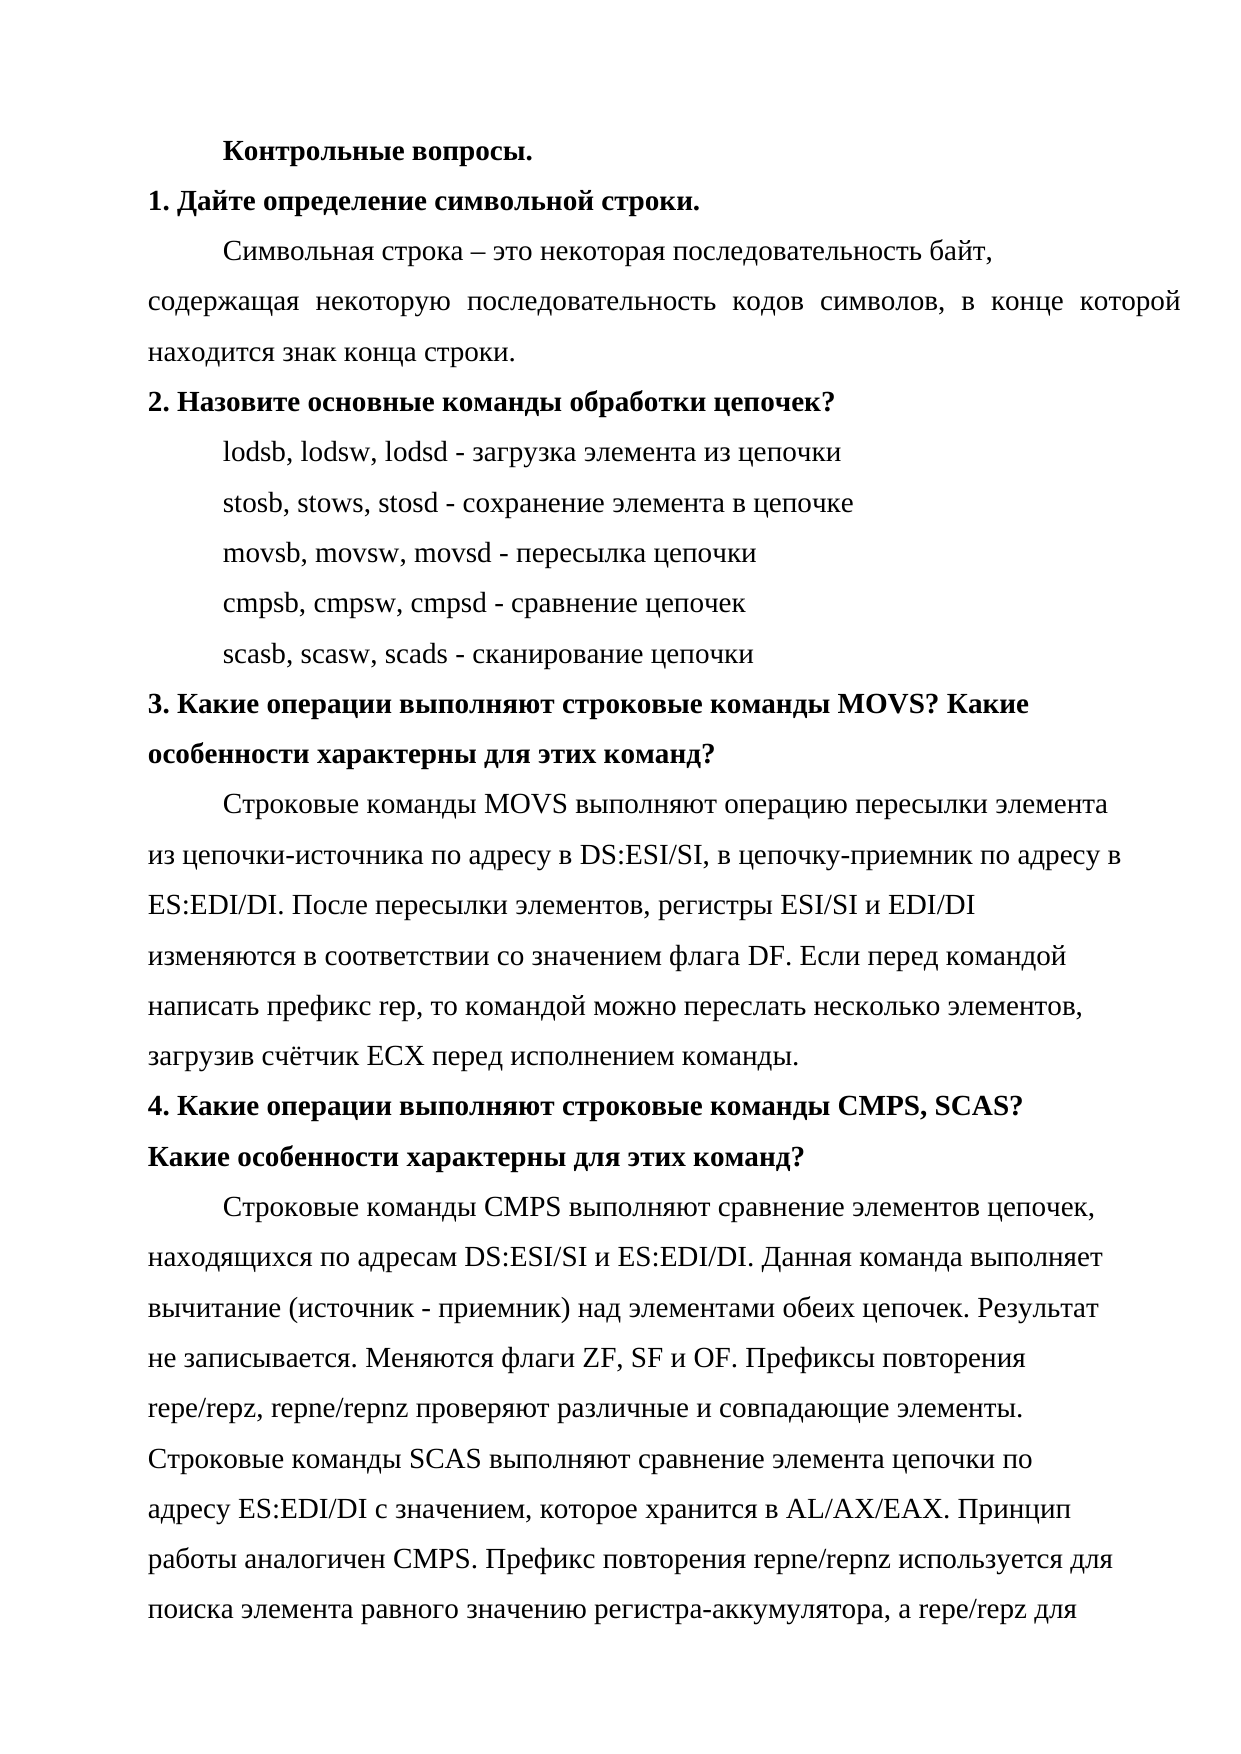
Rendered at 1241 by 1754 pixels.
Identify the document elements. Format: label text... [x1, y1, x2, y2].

text ES:EDI/DI. После пересылки элементов, регистры ESI/SI и EDI/DI [148, 887, 1181, 921]
text lodsb, lodsw, lodsd - загрузка элемента из цепочки [148, 434, 1181, 468]
text Какие особенности характерны для этих команд? [148, 1139, 1181, 1172]
text movsb, movsw, movsd - пересылка цепочки [148, 535, 1181, 569]
text Строковые команды CMPS выполняют сравнение элементов цепочек, [148, 1189, 1181, 1223]
text repe/repz, repne/repnz проверяют различные и совпадающие элементы. [148, 1390, 1181, 1424]
text scasb, scasw, scads - сканирование цепочки [148, 636, 1181, 669]
text изменяются в соответствии со значением флага DF. Если перед командой [148, 938, 1181, 971]
text Контрольные вопросы. [148, 133, 1181, 166]
text из цепочки-источника по адресу в DS:ESI/SI, в цепочку-приемник по адресу в [148, 837, 1181, 871]
text не записывается. Меняются флаги ZF, SF и OF. Префиксы повторения [148, 1340, 1181, 1374]
text Строковые команды SCAS выполняют сравнение элемента цепочки по [148, 1441, 1181, 1474]
text 3. Какие операции выполняют строковые команды MOVS? Какие [148, 686, 1181, 719]
text поиска элемента равного значению регистра-аккумулятора, а repe/repz для [148, 1592, 1181, 1625]
text работы аналогичен CMPS. Префикс повторения repne/repnz используется для [148, 1541, 1181, 1575]
text вычитание (источник - приемник) над элементами обеих цепочек. Результат [148, 1290, 1181, 1323]
text загрузив счётчик ECX перед исполнением команды. [148, 1038, 1181, 1072]
text особенности характерны для этих команд? [148, 736, 1181, 770]
text находящихся по адресам DS:ESI/SI и ES:EDI/DI. Данная команда выполняет [148, 1239, 1181, 1273]
text написать префикс rep, то командой можно переслать несколько элементов, [148, 988, 1181, 1021]
text 4. Какие операции выполняют строковые команды CMPS, SCAS? [148, 1088, 1181, 1122]
text cmpsb, cmpsw, cmpsd - сравнение цепочек [148, 585, 1181, 619]
text Символьная строка – это некоторая последовательность байт, [148, 233, 1181, 267]
text 2. Назовите основные команды обработки цепочек? [148, 384, 1181, 418]
text Строковые команды MOVS выполняют операцию пересылки элемента [148, 787, 1181, 820]
text stosb, stows, stosd - сохранение элемента в цепочке [148, 485, 1181, 518]
text 1. Дайте определение символьной строки. [148, 183, 1181, 216]
text содержащая некоторую последовательность кодов символов, в конце которой находится знак конца строки. [148, 283, 1181, 367]
text адресу ES:EDI/DI с значением, которое хранится в AL/AX/EAX. Принцип [148, 1491, 1181, 1524]
